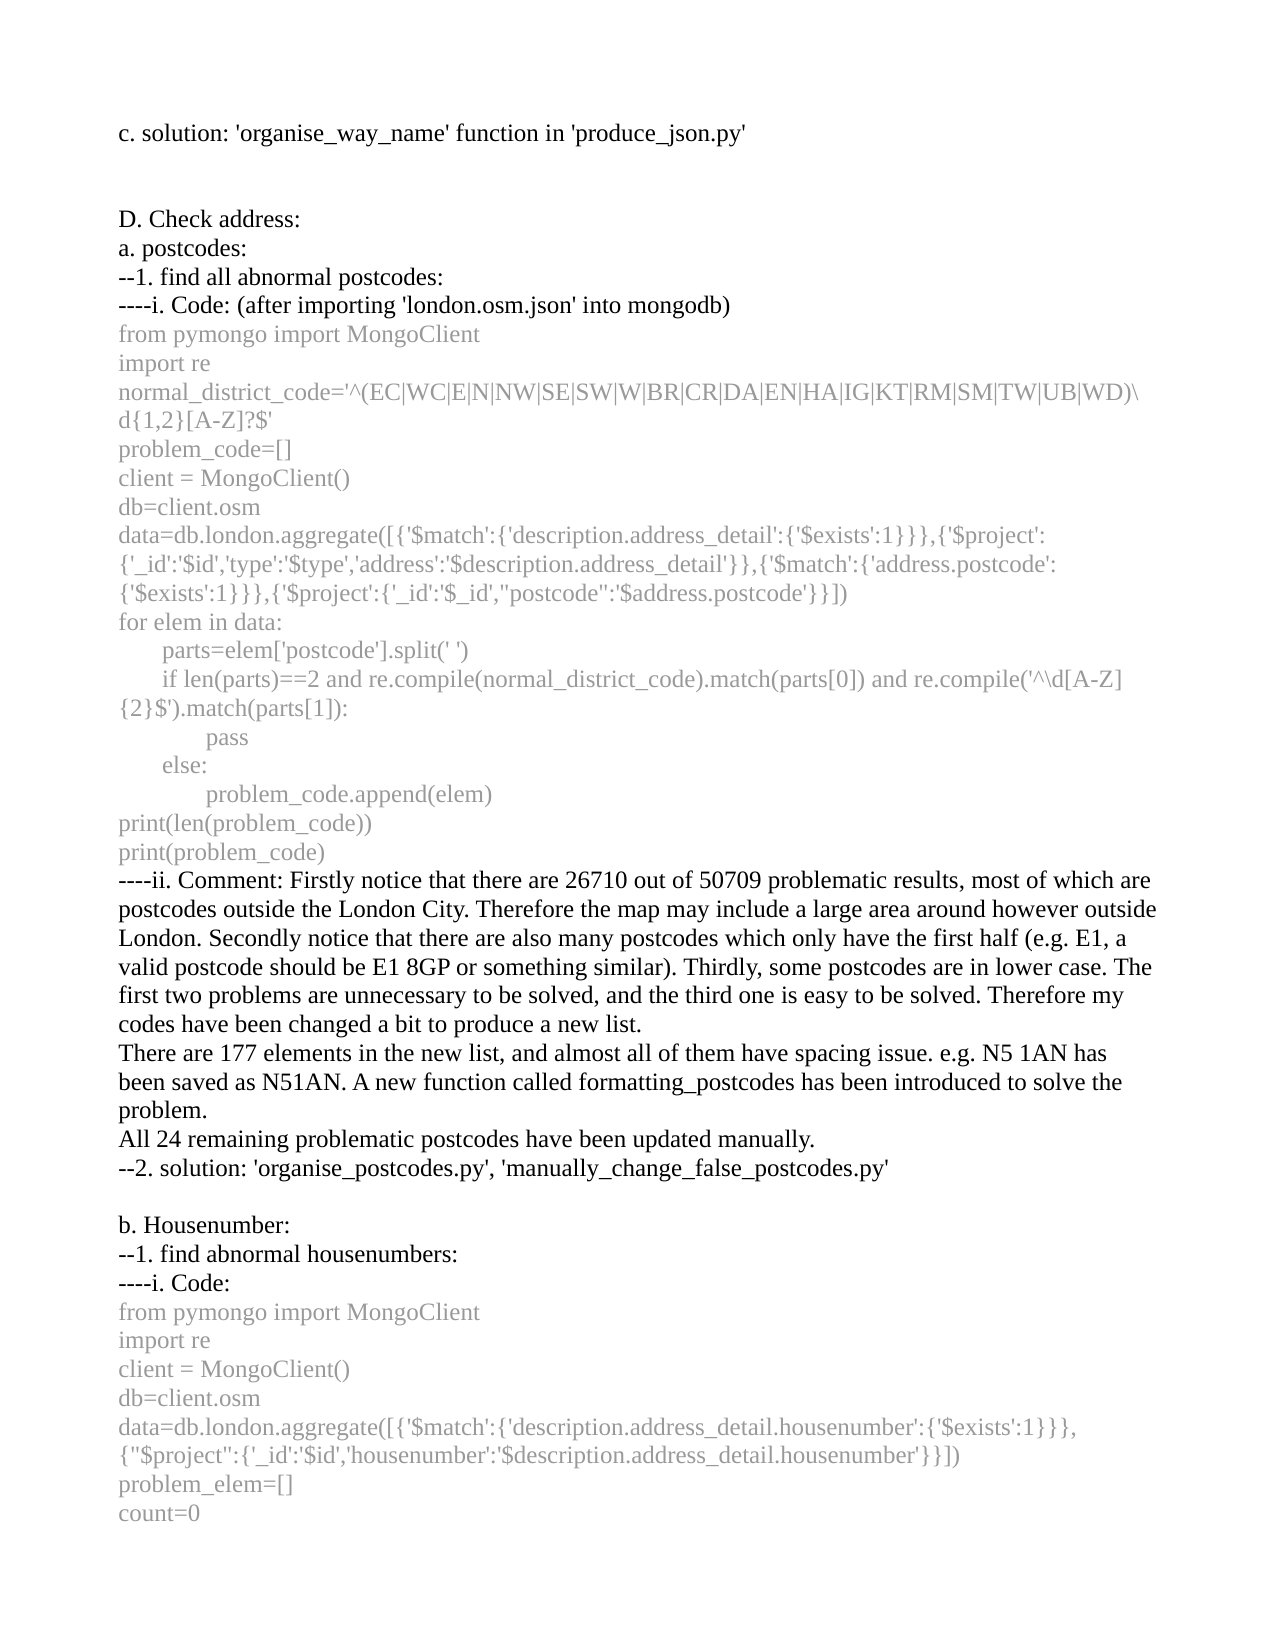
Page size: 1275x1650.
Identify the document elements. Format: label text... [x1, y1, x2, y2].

text client = MongoClient() [118, 463, 1157, 492]
text All 24 remaining problematic postcodes have been updated manually. [118, 1124, 1157, 1153]
text problem_code.append(elem) [118, 779, 1157, 808]
text ----i. Code: (after importing 'london.osm.json' into mongodb) [118, 291, 1157, 319]
text ----ii. Comment: Firstly notice that there are 26710 out of 50709 problematic results, most of which are postcodes outside the London City. Therefore the map may include a large area around however outside London. Secondly notice that there are also many postcodes which only have the first half (e.g. E1, a valid postcode should be E1 8GP or something similar). Thirdly, some postcodes are in lower case. The first two problems are unnecessary to be solved, and the third one is easy to be solved. Therefore my codes have been changed a bit to produce a new list. [118, 866, 1157, 1038]
text problem_elem=[] [118, 1469, 1157, 1498]
text count=0 [118, 1498, 1157, 1527]
text a. postcodes: [118, 233, 1157, 262]
text --2. solution: 'organise_postcodes.py', 'manually_change_false_postcodes.py' [118, 1153, 1157, 1182]
text There are 177 elements in the new list, and almost all of them have spacing issue. e.g. N5 1AN has been saved as N51AN. A new function called formatting_postcodes has been introduced to solve the problem. [118, 1038, 1157, 1124]
text D. Check address: [118, 204, 1157, 233]
text --1. find abnormal housenumbers: [118, 1239, 1157, 1268]
text data=db.london.aggregate([{'$match':{'description.address_detail.housenumber':{'$exists':1}}},{"$project":{'_id':'$id','housenumber':'$description.address_detail.housenumber'}}]) [118, 1412, 1157, 1469]
text else: [118, 751, 1157, 779]
text data=db.london.aggregate([{'$match':{'description.address_detail':{'$exists':1}}},{'$project':{'_id':'$id','type':'$type','address':'$description.address_detail'}},{'$match':{'address.postcode':{'$exists':1}}},{'$project':{'_id':'$_id',"postcode":'$address.postcode'}}]) [118, 521, 1157, 607]
text client = MongoClient() [118, 1354, 1157, 1383]
text ----i. Code: [118, 1268, 1157, 1297]
text pass [118, 722, 1157, 751]
text if len(parts)==2 and re.compile(normal_district_code).match(parts[0]) and re.compile('^\d[A-Z]{2}$').match(parts[1]): [118, 664, 1157, 722]
text for elem in data: [118, 607, 1157, 636]
text import re [118, 1326, 1157, 1354]
text db=client.osm [118, 1383, 1157, 1412]
text from pymongo import MongoClient [118, 319, 1157, 348]
text parts=elem['postcode'].split(' ') [118, 636, 1157, 664]
text problem_code=[] [118, 434, 1157, 463]
text from pymongo import MongoClient [118, 1297, 1157, 1326]
text print(len(problem_code)) [118, 808, 1157, 837]
text db=client.osm [118, 492, 1157, 521]
text c. solution: 'organise_way_name' function in 'produce_json.py' [118, 118, 1157, 147]
text import re [118, 348, 1157, 377]
text b. Housenumber: [118, 1211, 1157, 1239]
text print(problem_code) [118, 837, 1157, 866]
text normal_district_code='^(EC|WC|E|N|NW|SE|SW|W|BR|CR|DA|EN|HA|IG|KT|RM|SM|TW|UB|WD)\d{1,2}[A-Z]?$' [118, 377, 1157, 434]
text --1. find all abnormal postcodes: [118, 262, 1157, 291]
